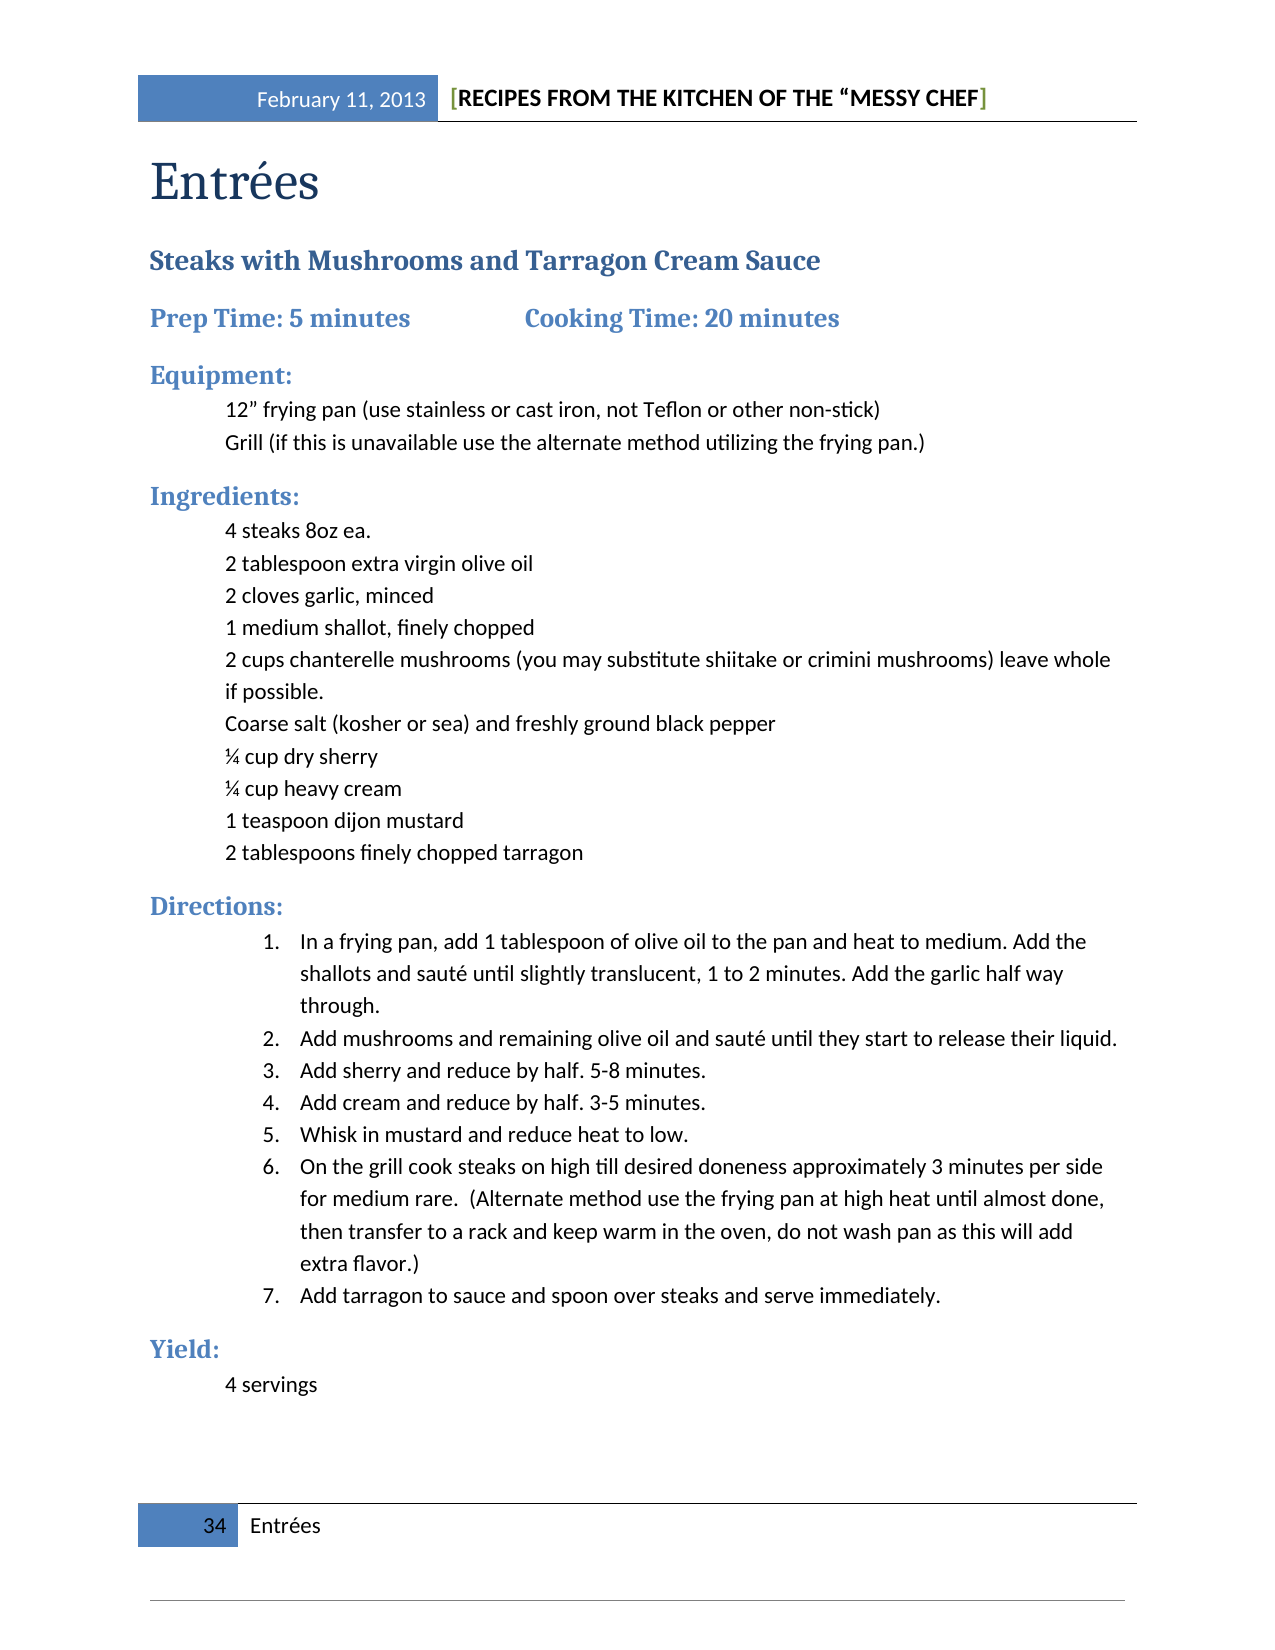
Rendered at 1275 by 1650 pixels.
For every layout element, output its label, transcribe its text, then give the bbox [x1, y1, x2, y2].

list Add sherry and reduce by half. 5-8 minutes. [262, 1056, 1125, 1084]
list Add mushrooms and remaining olive oil and sauté until they start to release their liquid. [262, 1024, 1125, 1052]
subtitle Steaks with Mushrooms and Tarragon Cream Sauce [150, 244, 1125, 277]
list 2 cups chanterelle mushrooms (you may substitute shiitake or crimini mushrooms) leave whole if possible. [225, 645, 1125, 705]
subtitle Entrées [150, 150, 1125, 213]
subtitle Directions: [150, 891, 1125, 922]
subtitle Yield: [150, 1334, 1125, 1365]
subtitle Ingredients: [150, 481, 1125, 512]
list 4 steaks 8oz ea. [225, 516, 1125, 544]
list 1 teaspoon dijon mustard [225, 806, 1125, 834]
list 4 servings [225, 1370, 1125, 1398]
subtitle Prep Time: 5 minutes Cooking Time: 20 minutes [150, 303, 1125, 334]
list 12” frying pan (use stainless or cast iron, not Teflon or other non-stick) [225, 396, 1125, 423]
list 2 tablespoon extra virgin olive oil [225, 549, 1125, 577]
list ¼ cup dry sherry [225, 742, 1125, 770]
list ¼ cup heavy cream [225, 774, 1125, 802]
list Add cream and reduce by half. 3-5 minutes. [262, 1088, 1125, 1116]
list 2 tablespoons finely chopped tarragon [225, 838, 1125, 866]
list On the grill cook steaks on high till desired doneness approximately 3 minutes per side for medium rare. (Alternate method use the frying pan at high heat until almost done, then transfer to a rack and keep warm in the oven, do not wash pan as this will add extra flavor.) [262, 1152, 1125, 1277]
list Grill (if this is unavailable use the alternate method utilizing the frying pan.) [225, 428, 1125, 456]
list Whisk in mustard and reduce heat to low. [262, 1120, 1125, 1148]
list Add tarragon to sauce and spoon over steaks and serve immediately. [262, 1281, 1125, 1309]
list Coarse salt (kosher or sea) and freshly ground black pepper [225, 709, 1125, 738]
subtitle Equipment: [150, 360, 1125, 391]
list 1 medium shallot, finely chopped [225, 613, 1125, 641]
list In a frying pan, add 1 tablespoon of olive oil to the pan and heat to medium. Add the shallots and sauté until slightly translucent, 1 to 2 minutes. Add the garlic half way through. [262, 927, 1125, 1019]
list 2 cloves garlic, minced [225, 581, 1125, 609]
